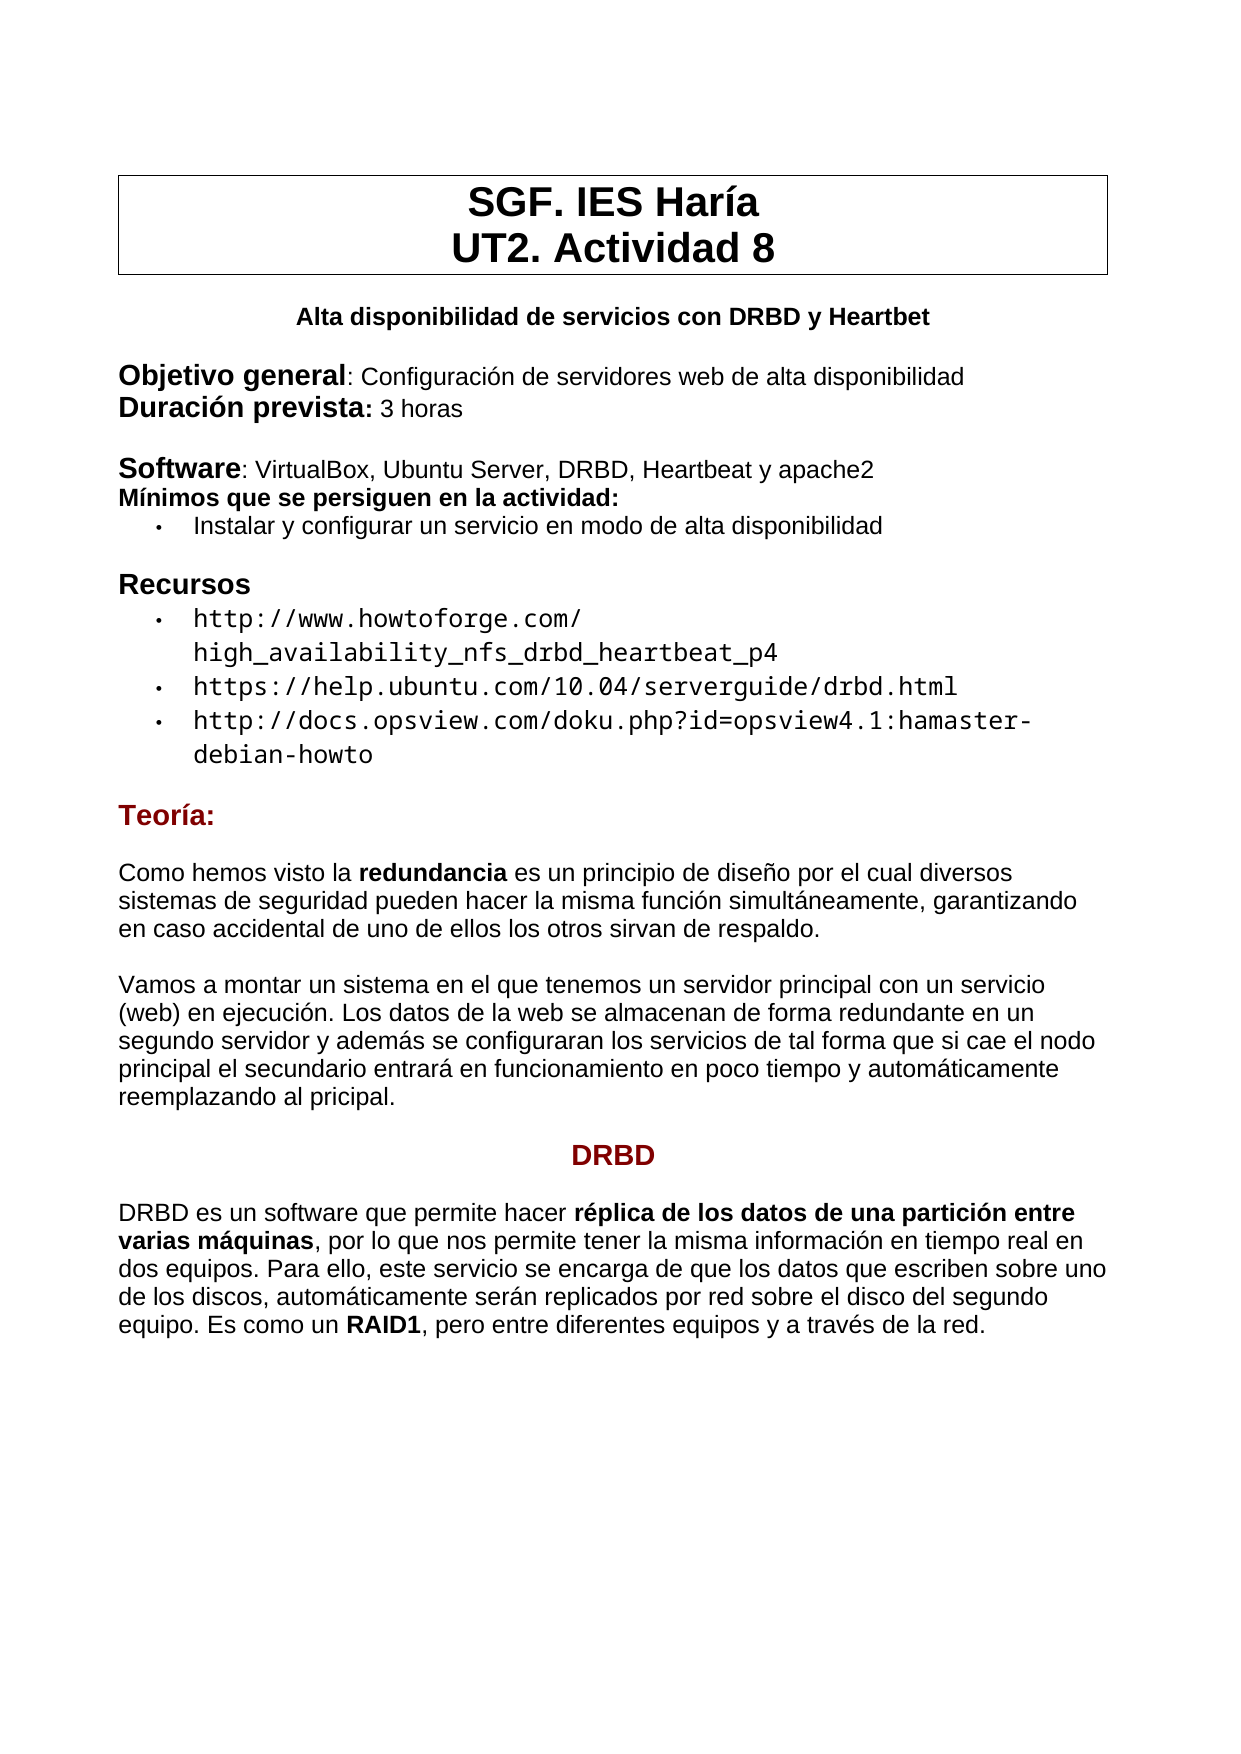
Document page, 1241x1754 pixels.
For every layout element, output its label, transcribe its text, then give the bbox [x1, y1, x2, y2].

list https://help.ubuntu.com/10.04/serverguide/drbd.html [156, 669, 1108, 703]
text DRBD [118, 1138, 1108, 1171]
text Vamos a montar un sistema en el que tenemos un servidor principal con un servicio (web) en ejecución. Los datos de la web se almacenan de forma redundante en un segundo servidor y además se configuraran los servicios de tal forma que si cae el nodo principal el secundario entrará en funcionamiento en poco tiempo y automáticamente reemplazando al pricipal. [118, 971, 1108, 1111]
list http://docs.opsview.com/doku.php?id=opsview4.1:hamaster-debian-howto [156, 703, 1108, 771]
list http://www.howtoforge.com/high_availability_nfs_drbd_heartbeat_p4 [156, 601, 1108, 669]
text DRBD es un software que permite hacer réplica de los datos de una partición entre varias máquinas, por lo que nos permite tener la misma información en tiempo real en dos equipos. Para ello, este servicio se encarga de que los datos que escriben sobre uno de los discos, automáticamente serán replicados por red sobre el disco del segundo equipo. Es como un RAID1, pero entre diferentes equipos y a través de la red. [118, 1199, 1108, 1338]
text SGF. IES Haría [119, 176, 1107, 222]
text Recursos [118, 568, 1108, 601]
text Alta disponibilidad de servicios con DRBD y Heartbet [118, 303, 1108, 331]
text UT2. Actividad 8 [119, 222, 1107, 274]
text Duración prevista: 3 horas [118, 391, 1108, 424]
text Como hemos visto la redundancia es un principio de diseño por el cual diversos sistemas de seguridad pueden hacer la misma función simultáneamente, garantizando en caso accidental de uno de ellos los otros sirvan de respaldo. [118, 859, 1108, 943]
text Objetivo general: Configuración de servidores web de alta disponibilidad [118, 358, 1108, 391]
text Teoría: [118, 799, 1108, 831]
text Software: VirtualBox, Ubuntu Server, DRBD, Heartbeat y apache2 [118, 452, 1108, 484]
text Mínimos que se persiguen en la actividad: [118, 484, 1108, 512]
list Instalar y configurar un servicio en modo de alta disponibilidad [156, 512, 1108, 540]
